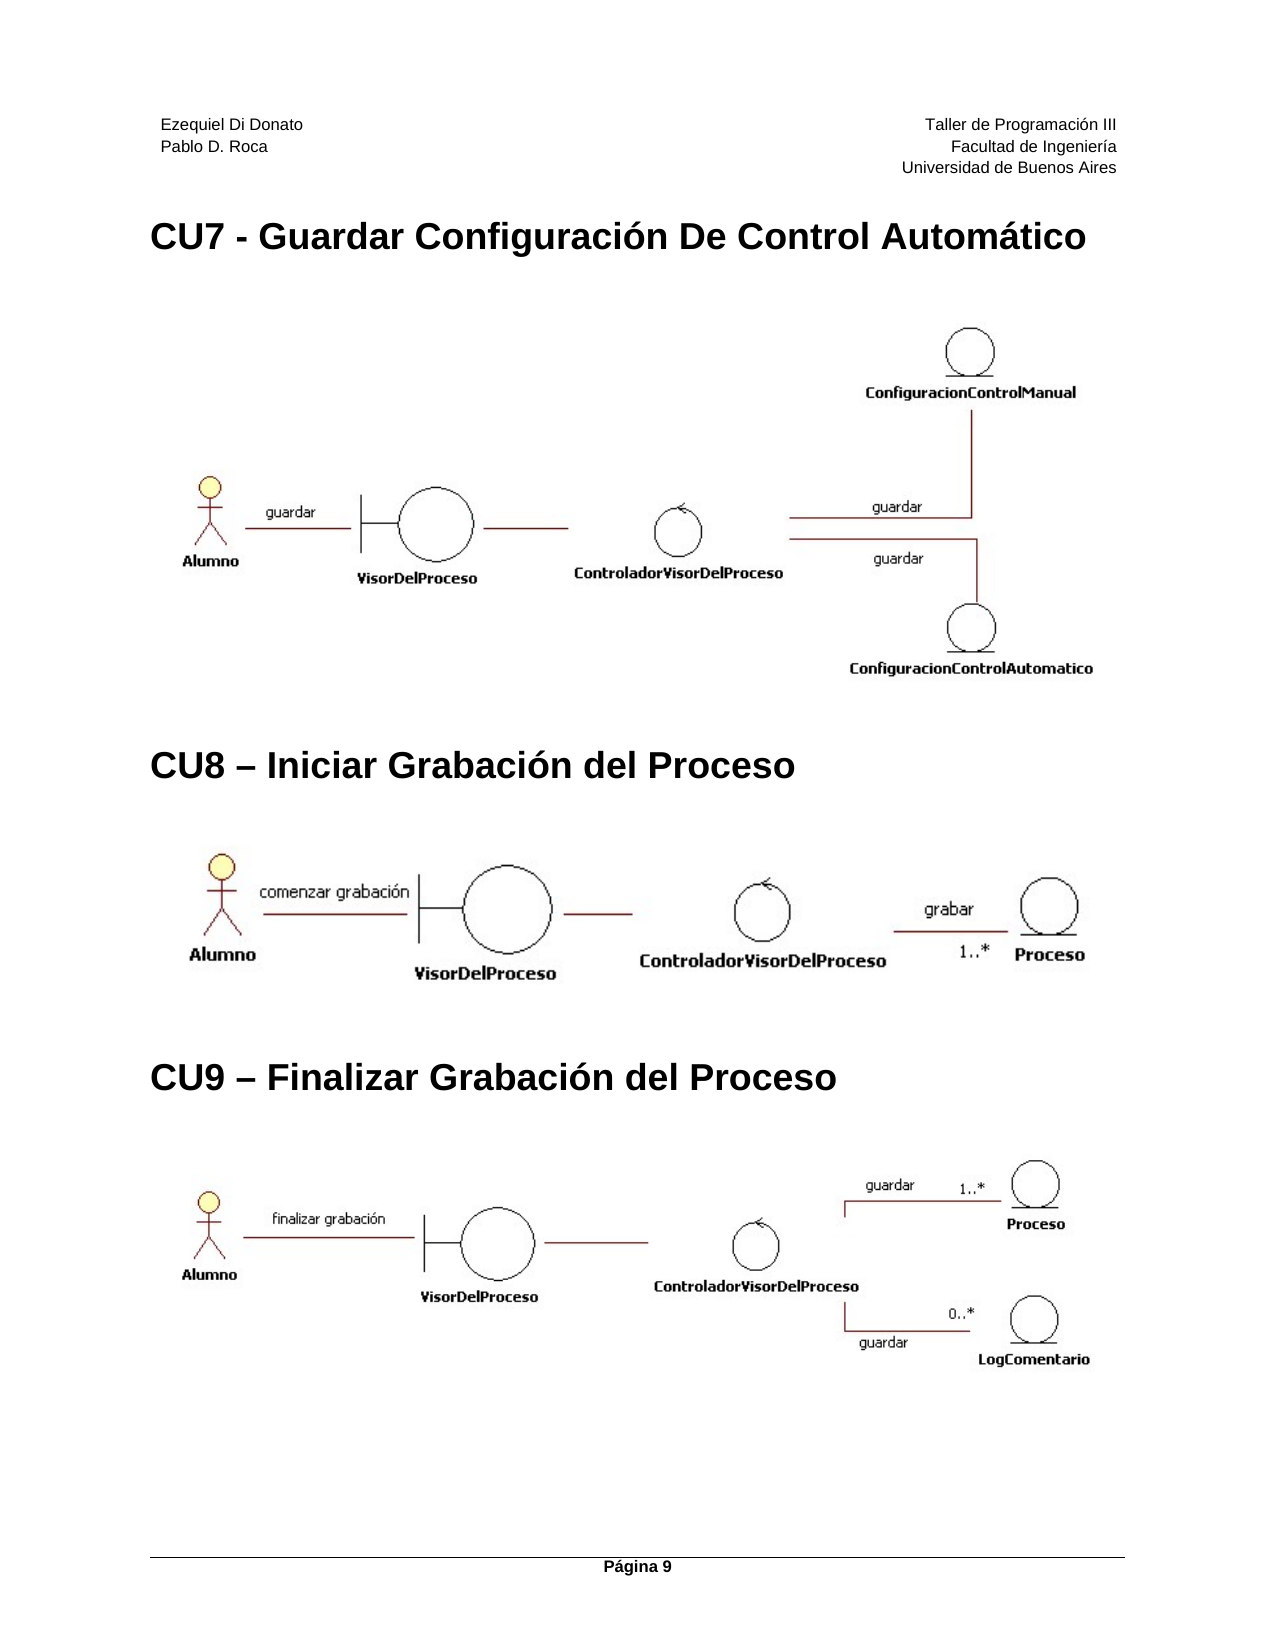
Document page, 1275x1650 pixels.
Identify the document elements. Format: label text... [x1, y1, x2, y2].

subtitle CU7 - Guardar Configuración De Control Automático [150, 215, 1125, 257]
picture [150, 301, 1125, 711]
subtitle CU8 – Iniciar Grabación del Proceso [150, 744, 1125, 786]
subtitle CU9 – Finalizar Grabación del Proceso [150, 1056, 1125, 1098]
picture [150, 1133, 1125, 1401]
picture [151, 821, 1124, 1024]
